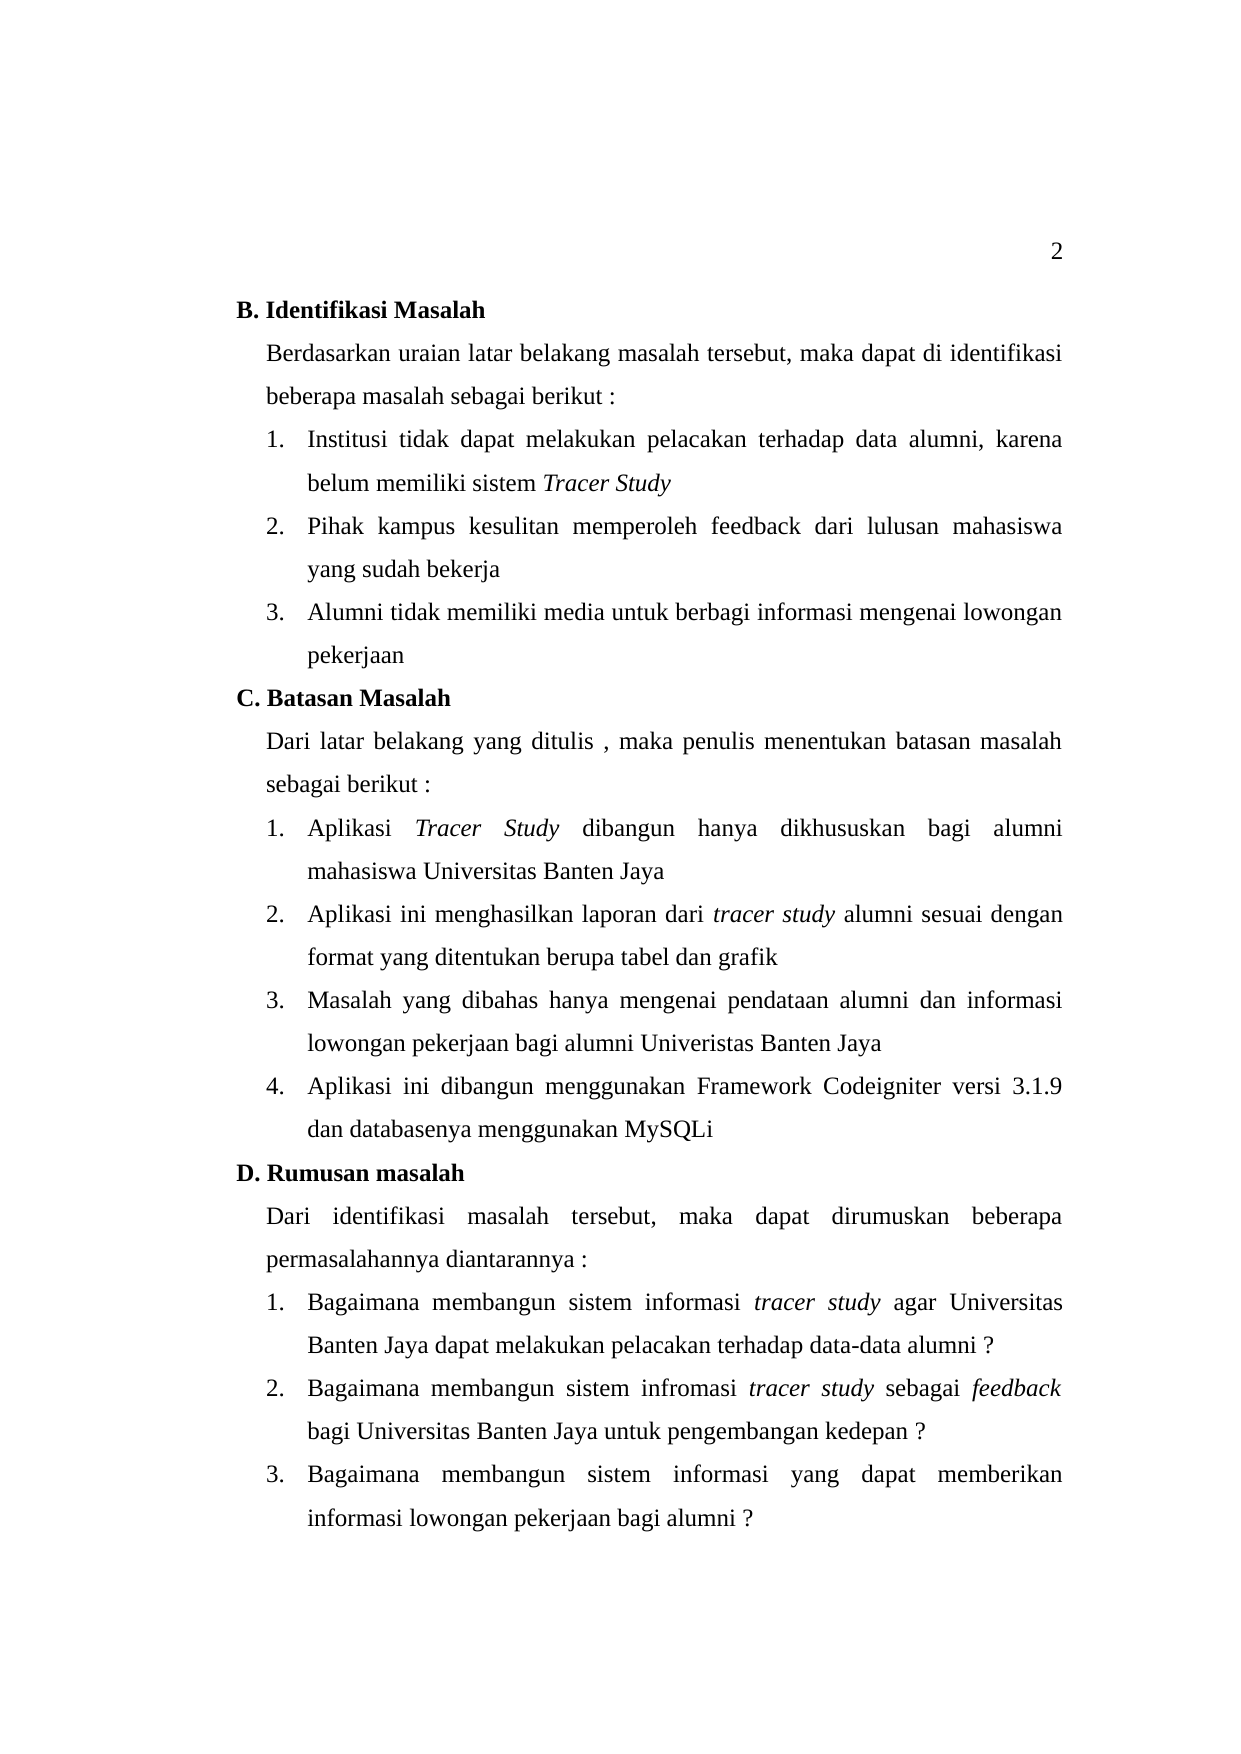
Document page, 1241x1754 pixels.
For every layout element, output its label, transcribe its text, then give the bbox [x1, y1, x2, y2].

text B. Identifikasi Masalah [236, 295, 1063, 324]
list Alumni tidak memiliki media untuk berbagi informasi mengenai lowongan pekerjaan [266, 597, 1063, 669]
list Aplikasi ini menghasilkan laporan dari tracer study alumni sesuai dengan format yang ditentukan berupa tabel dan grafik [266, 899, 1063, 971]
list Pihak kampus kesulitan memperoleh feedback dari lulusan mahasiswa yang sudah bekerja [266, 511, 1063, 583]
list Bagaimana membangun sistem informasi yang dapat memberikan informasi lowongan pekerjaan bagi alumni ? [266, 1459, 1063, 1531]
list Aplikasi ini dibangun menggunakan Framework Codeigniter versi 3.1.9 dan databasenya menggunakan MySQLi [266, 1071, 1063, 1143]
text D. Rumusan masalah [236, 1158, 1063, 1186]
text Dari identifikasi masalah tersebut, maka dapat dirumuskan beberapa permasalahannya diantarannya : [266, 1201, 1063, 1273]
text Dari latar belakang yang ditulis , maka penulis menentukan batasan masalah sebagai berikut : [266, 726, 1063, 798]
list Institusi tidak dapat melakukan pelacakan terhadap data alumni, karena belum memiliki sistem Tracer Study [266, 424, 1063, 496]
text Berdasarkan uraian latar belakang masalah tersebut, maka dapat di identifikasi beberapa masalah sebagai berikut : [266, 338, 1063, 410]
list Bagaimana membangun sistem infromasi tracer study sebagai feedback bagi Universitas Banten Jaya untuk pengembangan kedepan ? [266, 1373, 1063, 1445]
list Masalah yang dibahas hanya mengenai pendataan alumni dan informasi lowongan pekerjaan bagi alumni Univeristas Banten Jaya [266, 985, 1063, 1057]
text C. Batasan Masalah [236, 683, 1063, 712]
list Bagaimana membangun sistem informasi tracer study agar Universitas Banten Jaya dapat melakukan pelacakan terhadap data-data alumni ? [266, 1287, 1063, 1359]
list Aplikasi Tracer Study dibangun hanya dikhususkan bagi alumni mahasiswa Universitas Banten Jaya [266, 813, 1063, 884]
